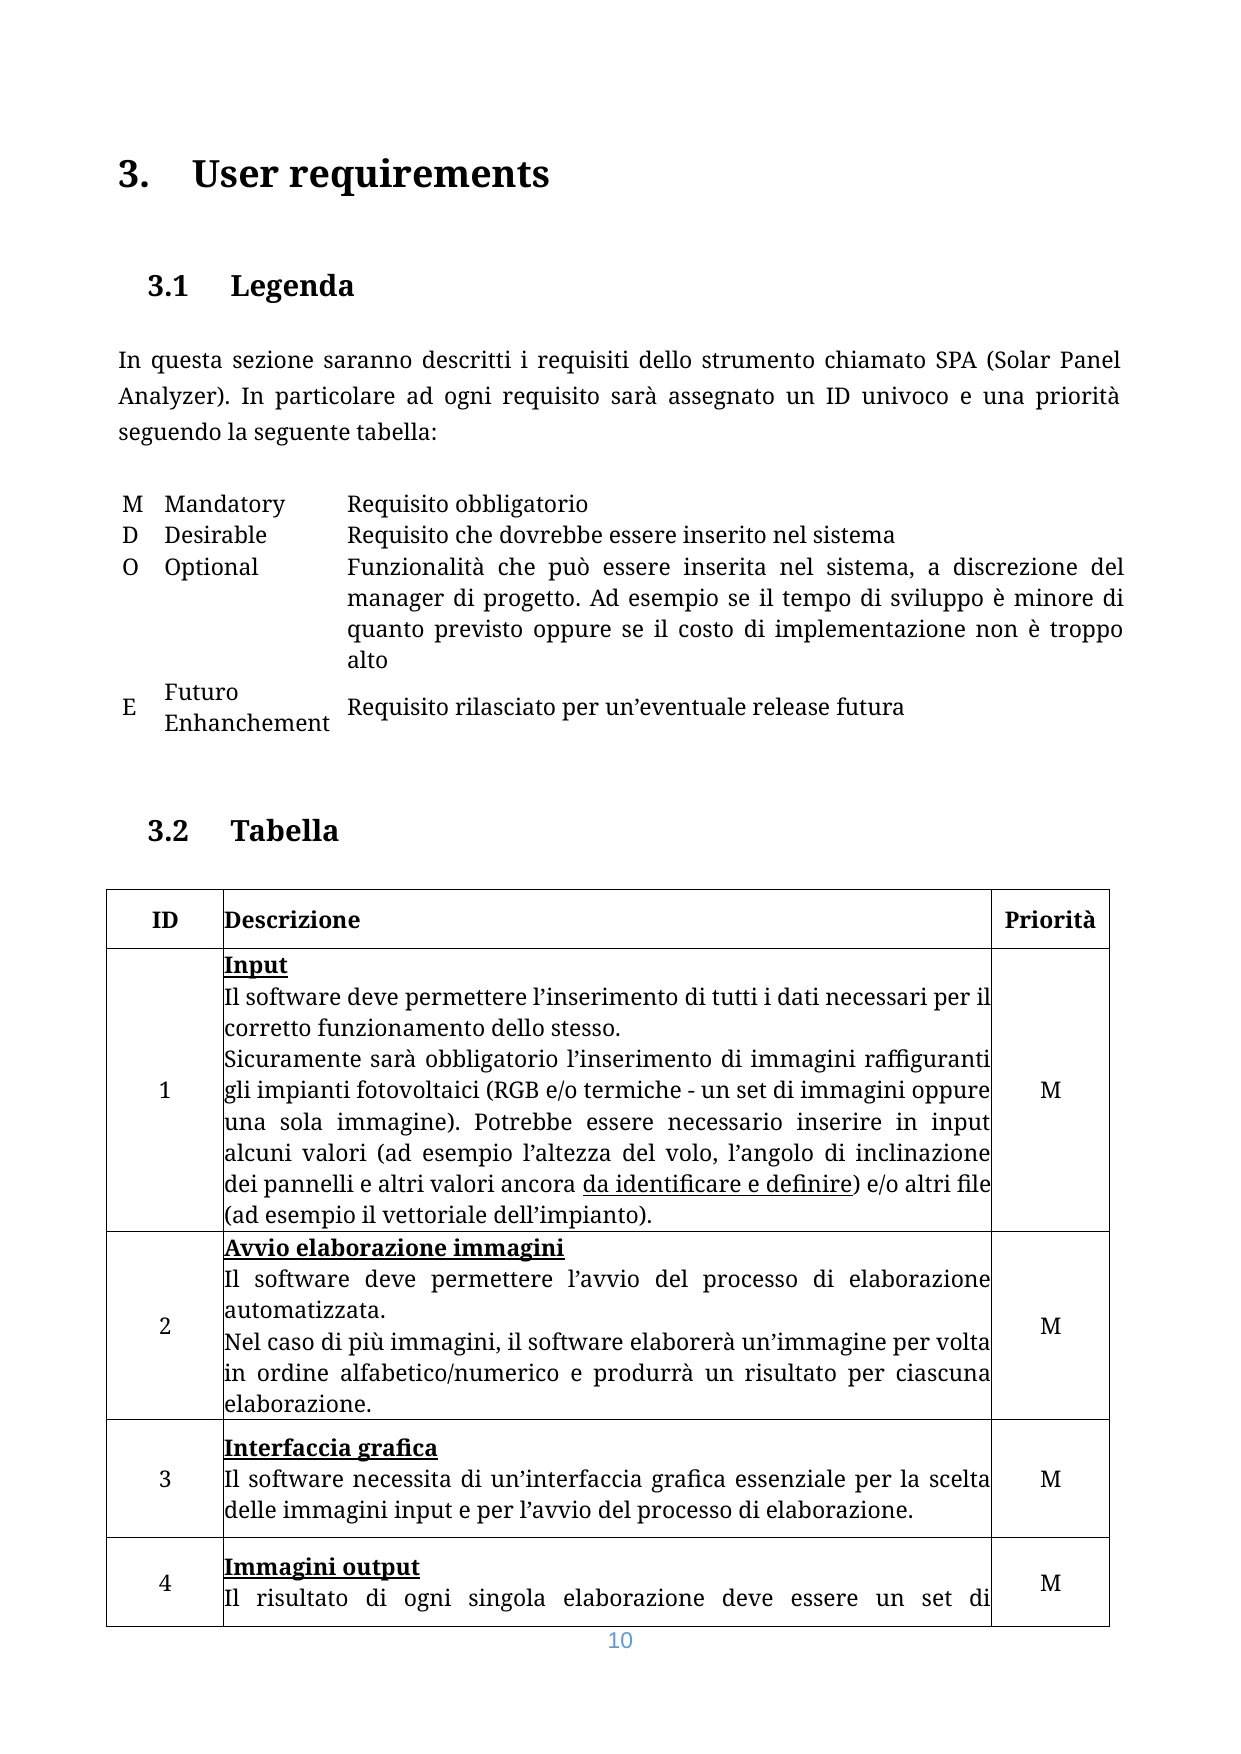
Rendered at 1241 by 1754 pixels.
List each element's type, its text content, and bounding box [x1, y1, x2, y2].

table_cell M [992, 949, 1109, 1231]
table_cell Avvio elaborazione immagini Il software deve permettere l’avvio del processo di elaborazione automatizzata. Nel caso di più immagini, il software elaborerà un’immagine per volta in ordine alfabetico/numerico e produrrà un risultato per ciascuna elaborazione. [224, 1232, 991, 1419]
table_cell O [122, 551, 164, 676]
table_cell M [992, 1538, 1109, 1626]
subtitle Tabella [148, 810, 1122, 849]
subtitle User requirements [118, 148, 1122, 199]
table_cell Desirable [164, 519, 347, 551]
table_header Descrizione [224, 890, 991, 948]
table_header M [122, 488, 164, 519]
table_cell 3 [107, 1420, 223, 1537]
table_cell 4 [107, 1538, 223, 1626]
subtitle Legenda [148, 265, 1122, 304]
table_cell Futuro Enhanchement [164, 676, 347, 738]
table_header Mandatory [164, 488, 347, 519]
table_cell Input Il software deve permettere l’inserimento di tutti i dati necessari per il corretto funzionamento dello stesso. Sicuramente sarà obbligatorio l’inserimento di immagini raffiguranti gli impianti fotovoltaici (RGB e/o termiche - un set di immagini oppure una sola immagine). Potrebbe essere necessario inserire in input alcuni valori (ad esempio l’altezza del volo, l’angolo di inclinazione dei pannelli e altri valori ancora da identificare e definire) e/o altri file (ad esempio il vettoriale dell’impianto). [224, 949, 991, 1231]
text In questa sezione saranno descritti i requisiti dello strumento chiamato SPA (Solar Panel Analyzer). In particolare ad ogni requisito sarà assegnato un ID univoco e una priorità seguendo la seguente tabella: [118, 344, 1122, 447]
table_cell Requisito rilasciato per un’eventuale release futura [347, 676, 1125, 738]
table_header ID [107, 890, 223, 948]
table_cell 2 [107, 1232, 223, 1419]
table_cell Immagini output Il risultato di ogni singola elaborazione deve essere un set di [224, 1538, 991, 1626]
table_cell Requisito che dovrebbe essere inserito nel sistema [347, 519, 1125, 551]
table_cell Interfaccia grafica Il software necessita di un’interfaccia grafica essenziale per la scelta delle immagini input e per l’avvio del processo di elaborazione. [224, 1420, 991, 1537]
table_cell M [992, 1420, 1109, 1537]
table_cell Optional [164, 551, 347, 676]
table_cell D [122, 519, 164, 551]
table_cell M [992, 1232, 1109, 1419]
table_header Priorità [992, 890, 1109, 948]
table_cell Funzionalità che può essere inserita nel sistema, a discrezione del manager di progetto. Ad esempio se il tempo di sviluppo è minore di quanto previsto oppure se il costo di implementazione non è troppo alto [347, 551, 1125, 676]
table_cell 1 [107, 949, 223, 1231]
table_header Requisito obbligatorio [347, 488, 1125, 519]
table_cell E [122, 676, 164, 738]
